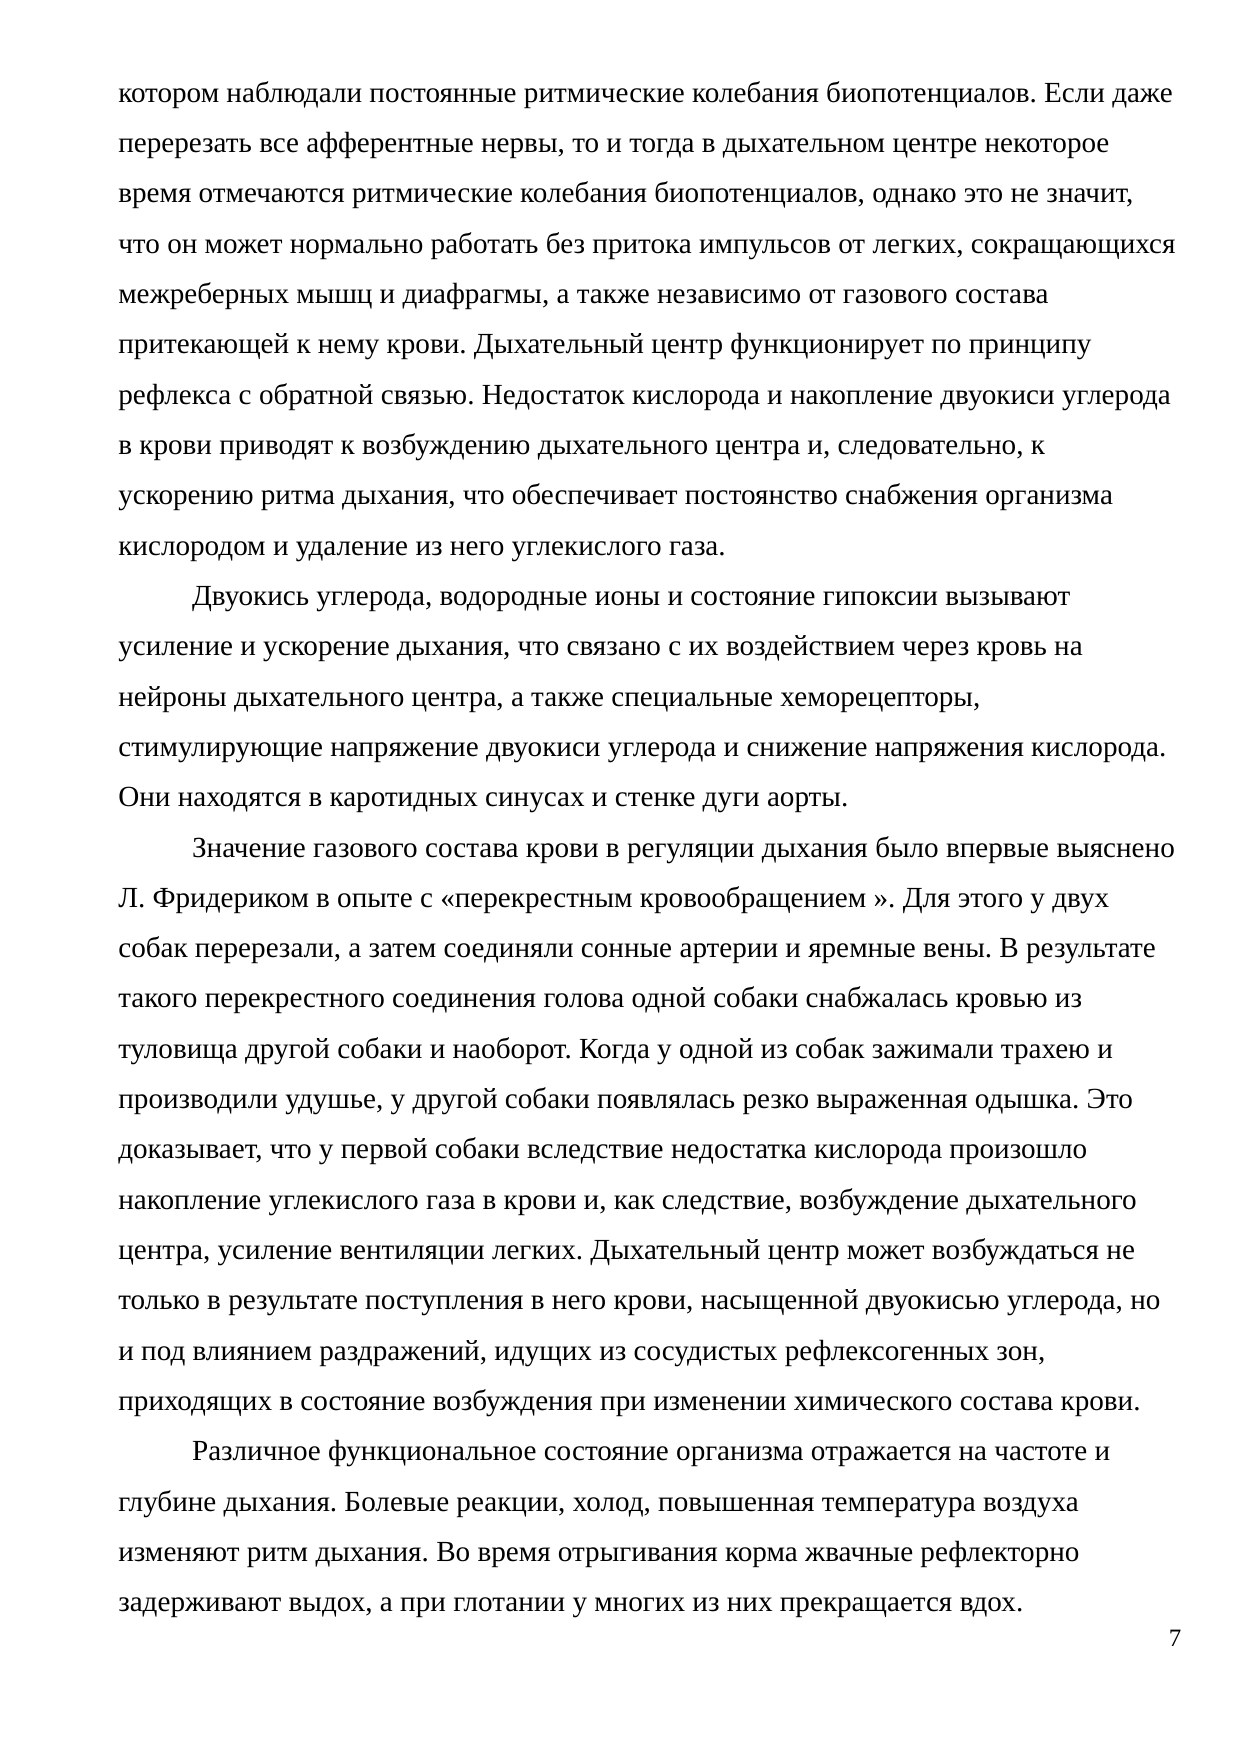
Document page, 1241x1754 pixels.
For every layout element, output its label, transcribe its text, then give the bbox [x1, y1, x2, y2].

text котором наблюдали постоянные ритмические колебания биопотенциалов. Если даже перерезать все афферентные нервы, то и тогда в дыхательном центре некоторое время отмечаются ритмические колебания биопотенциалов, однако это не значит, что он может нормально работать без притока импульсов от легких, сокращающихся межреберных мышц и диафрагмы, а также независимо от газового состава притекающей к нему крови. Дыхательный центр функционирует по принципу рефлекса с обратной связью. Недостаток кислорода и накопление двуокиси углерода в крови приводят к возбуждению дыхательного центра и, следовательно, к ускорению ритма дыхания, что обеспечивает постоянство снабжения организма кислородом и удаление из него углекислого газа. [118, 75, 1181, 561]
text Двуокись углерода, водородные ионы и состояние гипоксии вызывают усиление и ускорение дыхания, что связано с их воздействием через кровь на нейроны дыхательного центра, а также специальные хеморецепторы, стимулирующие напряжение двуокиси углерода и снижение напряжения кислорода. Они находятся в каротидных синусах и стенке дуги аорты. [118, 578, 1181, 813]
text Значение газового состава крови в регуляции дыхания было впервые выяснено Л. Фридериком в опыте с «перекрестным кровообращением ». Для этого у двух собак перерезали, а затем соединяли сонные артерии и яремные вены. В результате такого перекрестного соединения голова одной собаки снабжалась кровью из туловища другой собаки и наоборот. Когда у одной из собак зажимали трахею и производили удушье, у другой собаки появлялась резко выраженная одышка. Это доказывает, что у первой собаки вследствие недостатка кислорода произошло накопление углекислого газа в крови и, как следствие, возбуждение дыхательного центра, усиление вентиляции легких. Дыхательный центр может возбуждаться не только в результате поступления в него крови, насыщенной двуокисью углерода, но и под влиянием раздражений, идущих из сосудистых рефлексогенных зон, приходящих в состояние возбуждения при изменении химического состава крови. [118, 830, 1181, 1417]
text Различное функциональное состояние организма отражается на частоте и глубине дыхания. Болевые реакции, холод, повышенная температура воздуха изменяют ритм дыхания. Во время отрыгивания корма жвачные рефлекторно задерживают выдох, а при глотании у многих из них прекращается вдох. [118, 1433, 1181, 1618]
